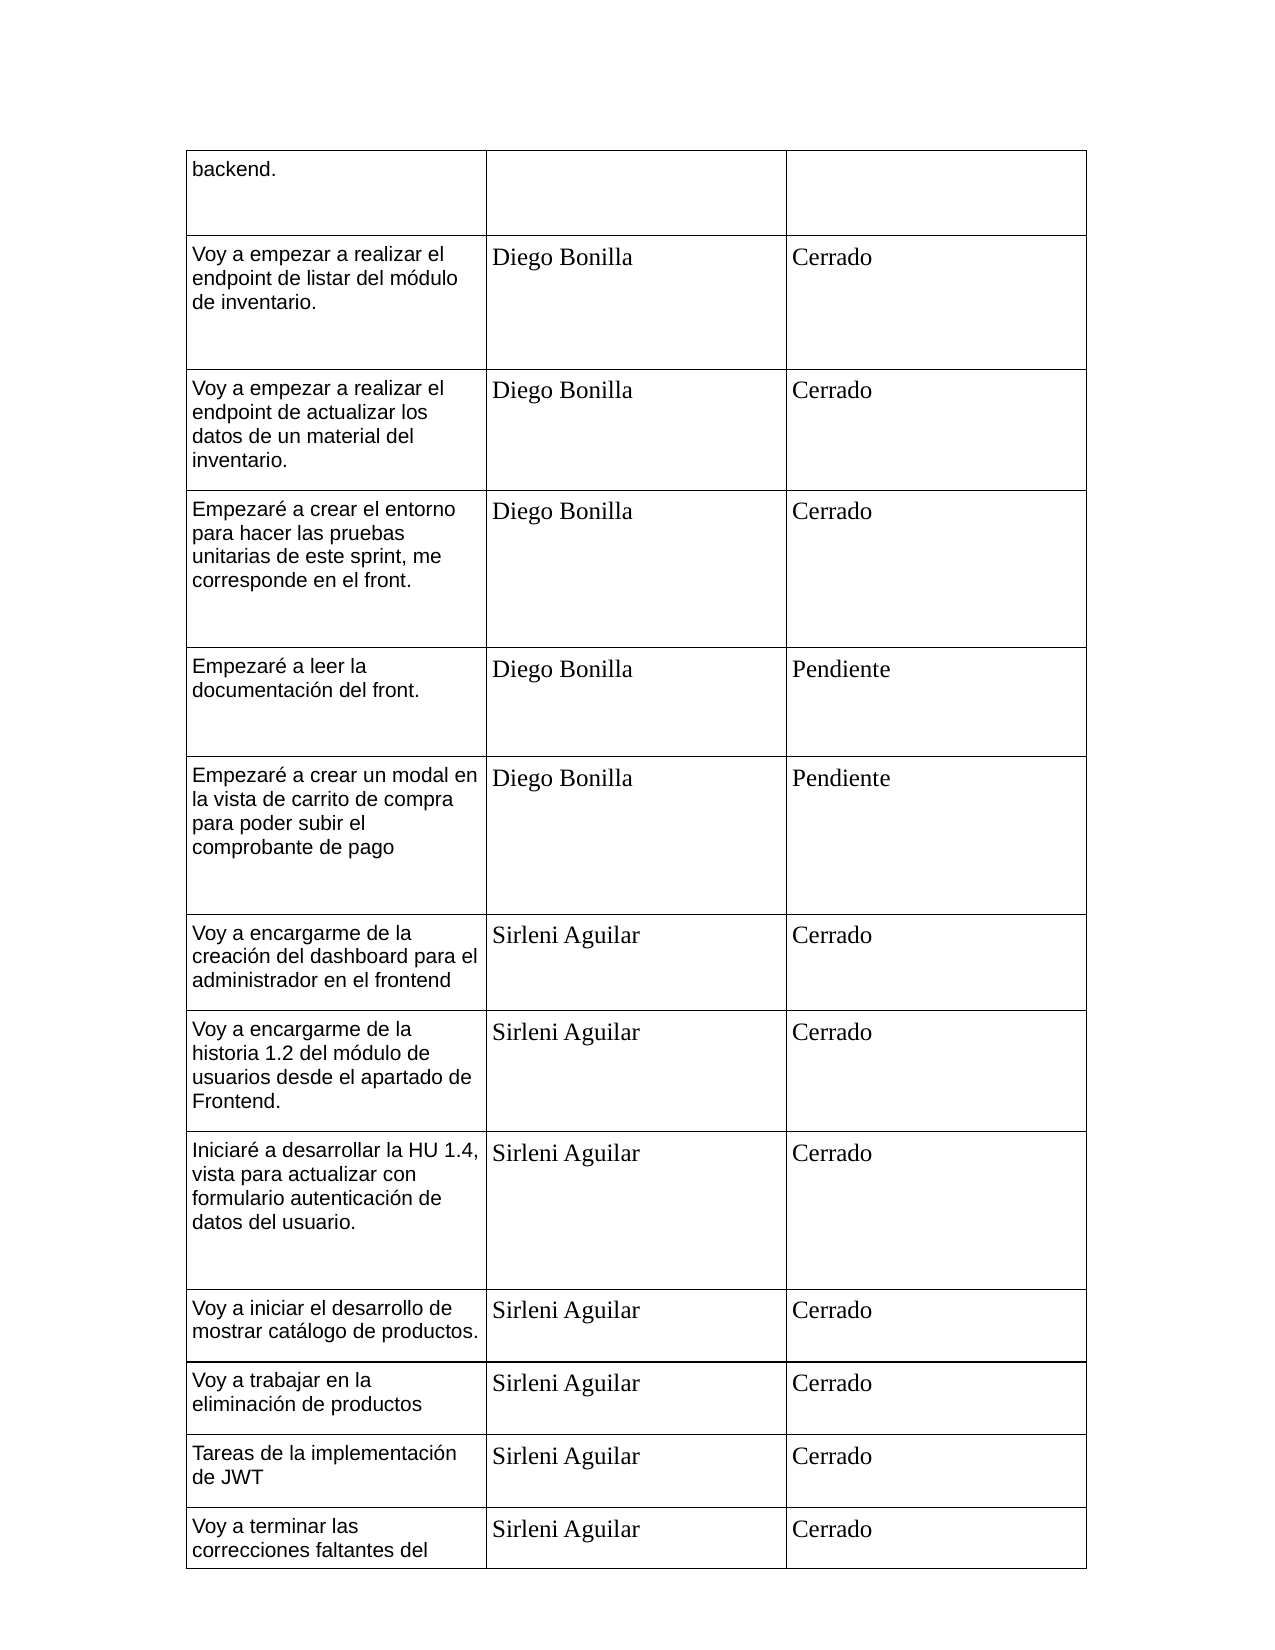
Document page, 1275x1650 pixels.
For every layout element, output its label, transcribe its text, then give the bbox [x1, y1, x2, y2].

table_cell Empezaré a crear un modal en la vista de carrito de compra para poder subir el comprobante de pago [187, 757, 486, 913]
table_cell Sirleni Aguilar [487, 1435, 786, 1507]
table_cell Diego Bonilla [487, 757, 786, 913]
table_cell Voy a trabajar en la eliminación de productos [187, 1363, 486, 1434]
table_cell Voy a empezar a realizar el endpoint de actualizar los datos de un material del inventario. [187, 370, 486, 489]
table_cell Voy a iniciar el desarrollo de mostrar catálogo de productos. [187, 1290, 486, 1361]
table_cell Voy a encargarme de la creación del dashboard para el administrador en el frontend [187, 915, 486, 1010]
table_cell [487, 151, 786, 235]
table_cell Sirleni Aguilar [487, 915, 786, 1010]
table_cell Diego Bonilla [487, 370, 786, 489]
table_cell Sirleni Aguilar [487, 1508, 786, 1568]
table_cell Cerrado [787, 1290, 1086, 1361]
table_cell Cerrado [787, 491, 1086, 647]
table_cell Cerrado [787, 1132, 1086, 1288]
table_cell Diego Bonilla [487, 648, 786, 756]
table_cell backend. [187, 151, 486, 235]
table_cell Voy a encargarme de la historia 1.2 del módulo de usuarios desde el apartado de Frontend. [187, 1011, 486, 1131]
table_cell Sirleni Aguilar [487, 1011, 786, 1131]
table_cell Cerrado [787, 1011, 1086, 1131]
table_cell Voy a empezar a realizar el endpoint de listar del módulo de inventario. [187, 236, 486, 369]
table_cell Sirleni Aguilar [487, 1363, 786, 1434]
table_cell Cerrado [787, 236, 1086, 369]
table_cell Empezaré a leer la documentación del front. [187, 648, 486, 756]
table_cell Sirleni Aguilar [487, 1132, 786, 1288]
table_cell Sirleni Aguilar [487, 1290, 786, 1361]
table_cell Cerrado [787, 915, 1086, 1010]
table_cell Pendiente [787, 648, 1086, 756]
table_cell Diego Bonilla [487, 491, 786, 647]
table_cell [787, 151, 1086, 235]
table_cell Cerrado [787, 1435, 1086, 1507]
table_cell Iniciaré a desarrollar la HU 1.4, vista para actualizar con formulario autenticación de datos del usuario. [187, 1132, 486, 1288]
table_cell Empezaré a crear el entorno para hacer las pruebas unitarias de este sprint, me corresponde en el front. [187, 491, 486, 647]
table_cell Diego Bonilla [487, 236, 786, 369]
table_cell Cerrado [787, 1508, 1086, 1568]
table_cell Cerrado [787, 1363, 1086, 1434]
table_cell Tareas de la implementación de JWT [187, 1435, 486, 1507]
table_cell Voy a terminar las correcciones faltantes del [187, 1508, 486, 1568]
table_cell Cerrado [787, 370, 1086, 489]
table_cell Pendiente [787, 757, 1086, 913]
